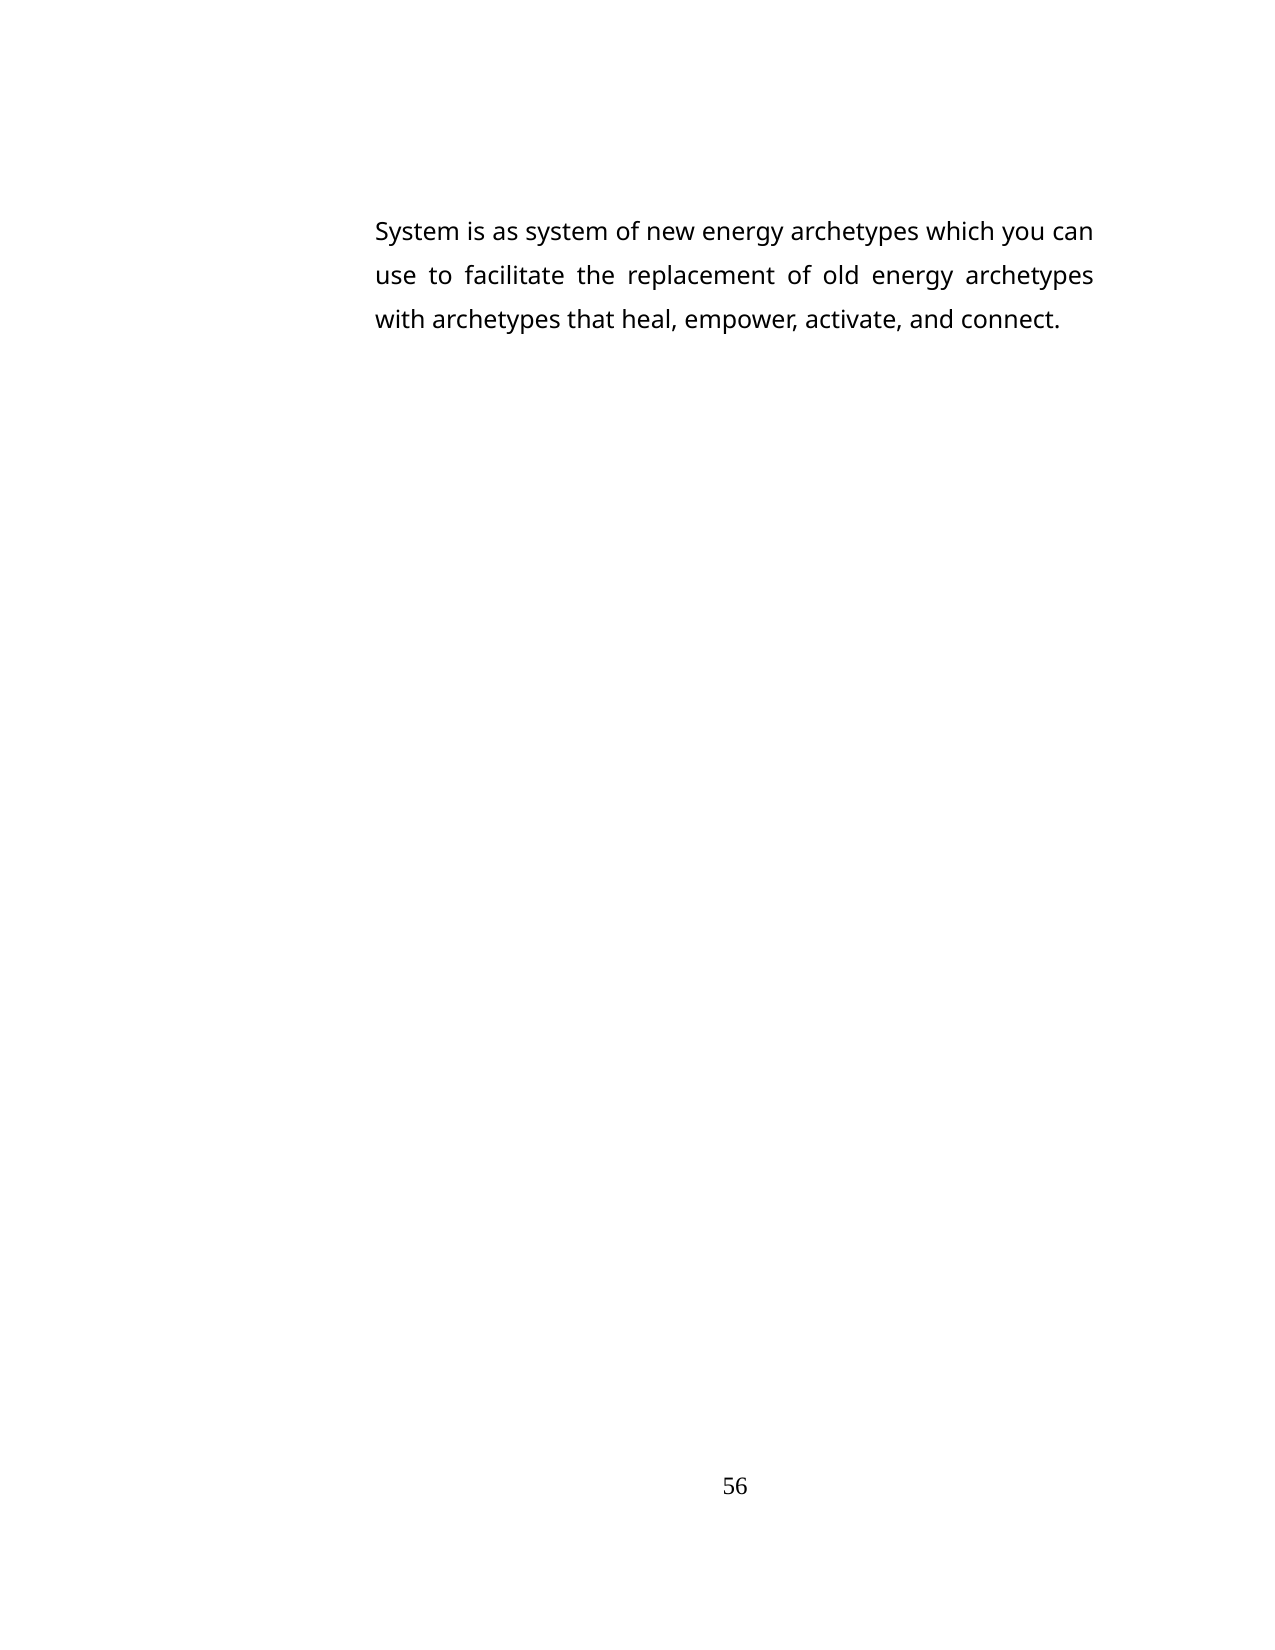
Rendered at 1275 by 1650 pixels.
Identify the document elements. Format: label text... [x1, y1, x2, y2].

text System is as system of new energy archetypes which you can use to facilitate the replacement of old energy archetypes with archetypes that heal, empower, activate, and connect. [375, 213, 1095, 336]
